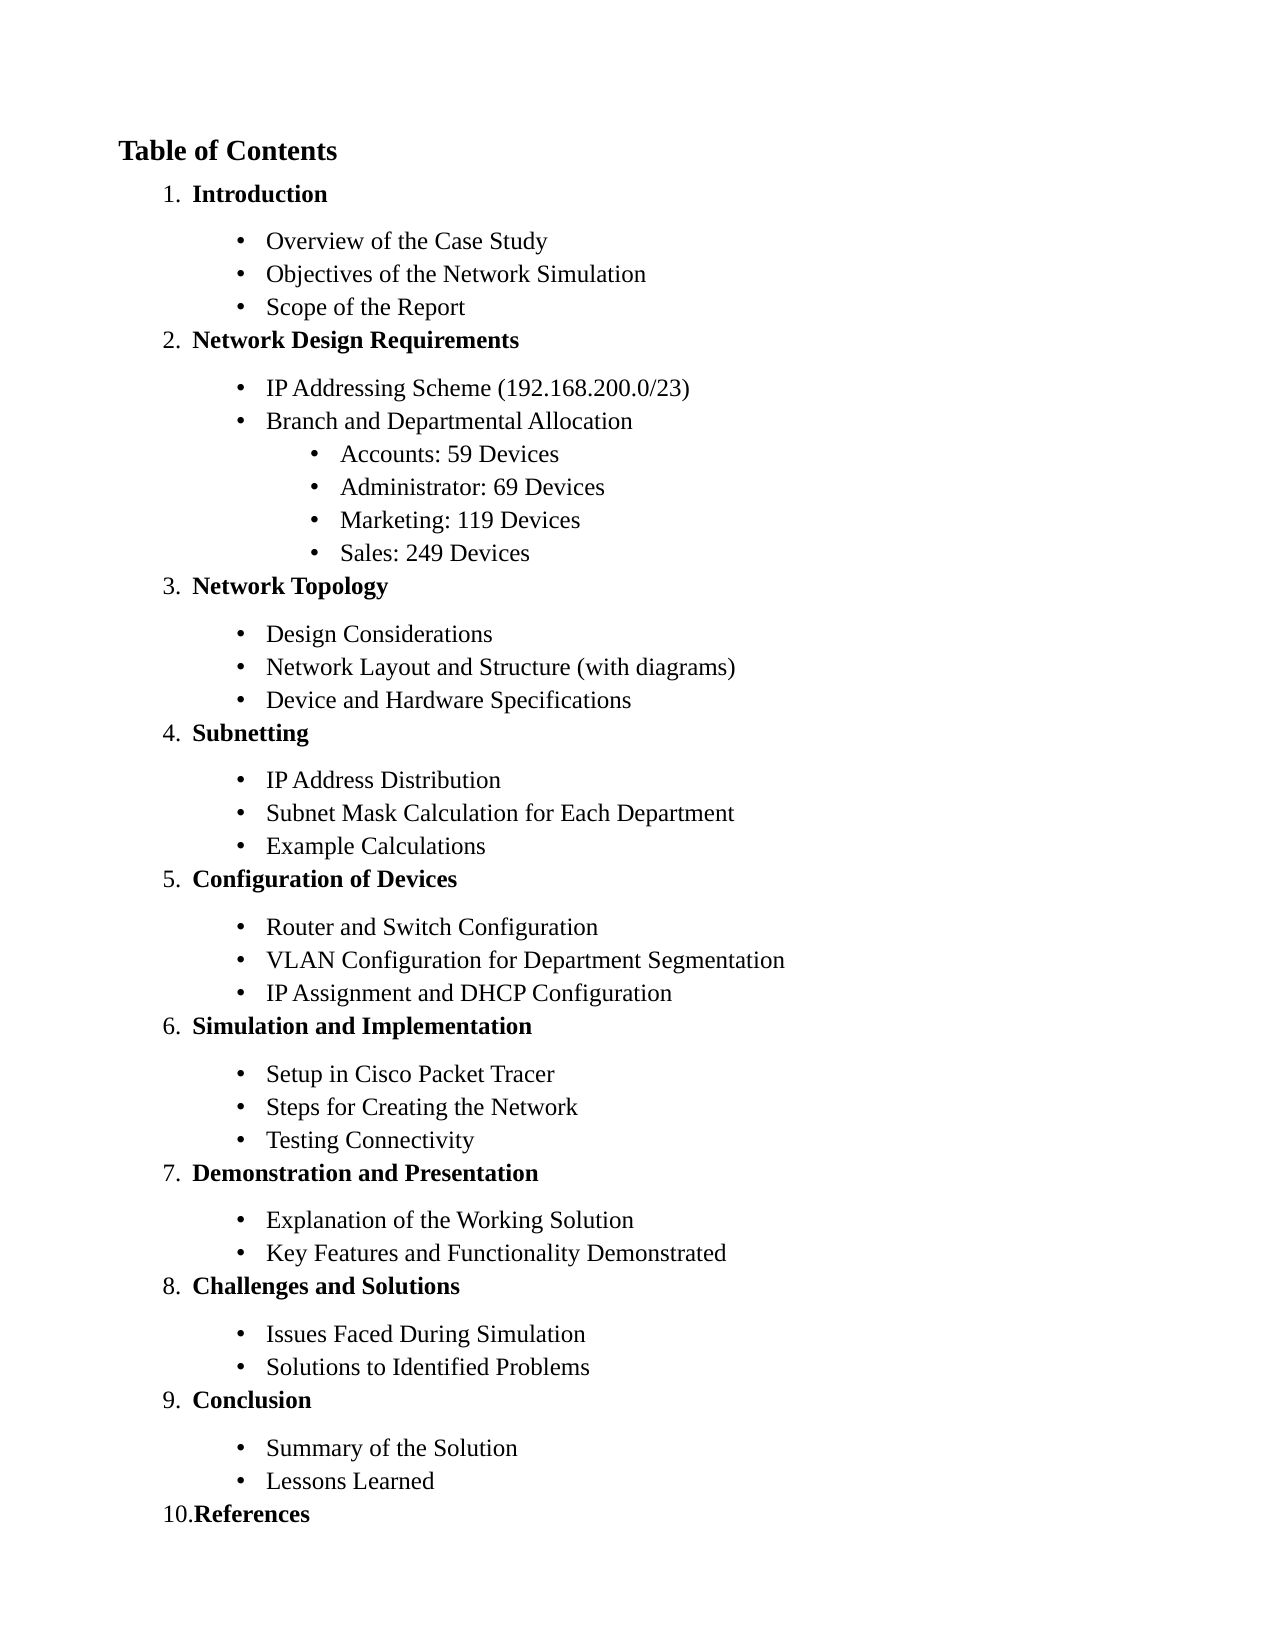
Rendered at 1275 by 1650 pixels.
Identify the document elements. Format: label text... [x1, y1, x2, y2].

list Branch and Departmental Allocation [236, 406, 1157, 435]
list References [162, 1499, 1157, 1527]
list Steps for Creating the Network [236, 1092, 1157, 1121]
list Demonstration and Presentation [162, 1158, 1157, 1187]
list Scope of the Report [236, 292, 1157, 321]
list Marketing: 119 Devices [310, 505, 1157, 534]
list Administrator: 69 Devices [310, 472, 1157, 501]
list Subnetting [162, 718, 1157, 747]
list Overview of the Case Study [236, 226, 1157, 255]
list Explanation of the Working Solution [236, 1205, 1157, 1234]
list Network Design Requirements [162, 325, 1157, 354]
list Design Considerations [236, 619, 1157, 647]
list Device and Hardware Specifications [236, 685, 1157, 713]
list IP Address Distribution [236, 765, 1157, 794]
list Testing Connectivity [236, 1125, 1157, 1153]
list Challenges and Solutions [162, 1271, 1157, 1300]
list Accounts: 59 Devices [310, 439, 1157, 468]
list Summary of the Solution [236, 1433, 1157, 1461]
list Conclusion [162, 1385, 1157, 1414]
list Lessons Learned [236, 1466, 1157, 1494]
list IP Addressing Scheme (192.168.200.0/23) [236, 373, 1157, 402]
list Sales: 249 Devices [310, 538, 1157, 567]
list Network Layout and Structure (with diagrams) [236, 652, 1157, 681]
list Introduction [162, 179, 1157, 207]
list Router and Switch Configuration [236, 912, 1157, 941]
list Configuration of Devices [162, 864, 1157, 893]
list Subnet Mask Calculation for Each Department [236, 798, 1157, 827]
list IP Assignment and DHCP Configuration [236, 978, 1157, 1007]
list Issues Faced During Simulation [236, 1319, 1157, 1348]
list Network Topology [162, 571, 1157, 600]
list VLAN Configuration for Department Segmentation [236, 945, 1157, 974]
subtitle Table of Contents [118, 133, 1157, 166]
list Objectives of the Network Simulation [236, 259, 1157, 288]
list Setup in Cisco Packet Tracer [236, 1059, 1157, 1087]
list Example Calculations [236, 831, 1157, 860]
list Key Features and Functionality Demonstrated [236, 1238, 1157, 1267]
list Solutions to Identified Problems [236, 1352, 1157, 1381]
list Simulation and Implementation [162, 1011, 1157, 1040]
